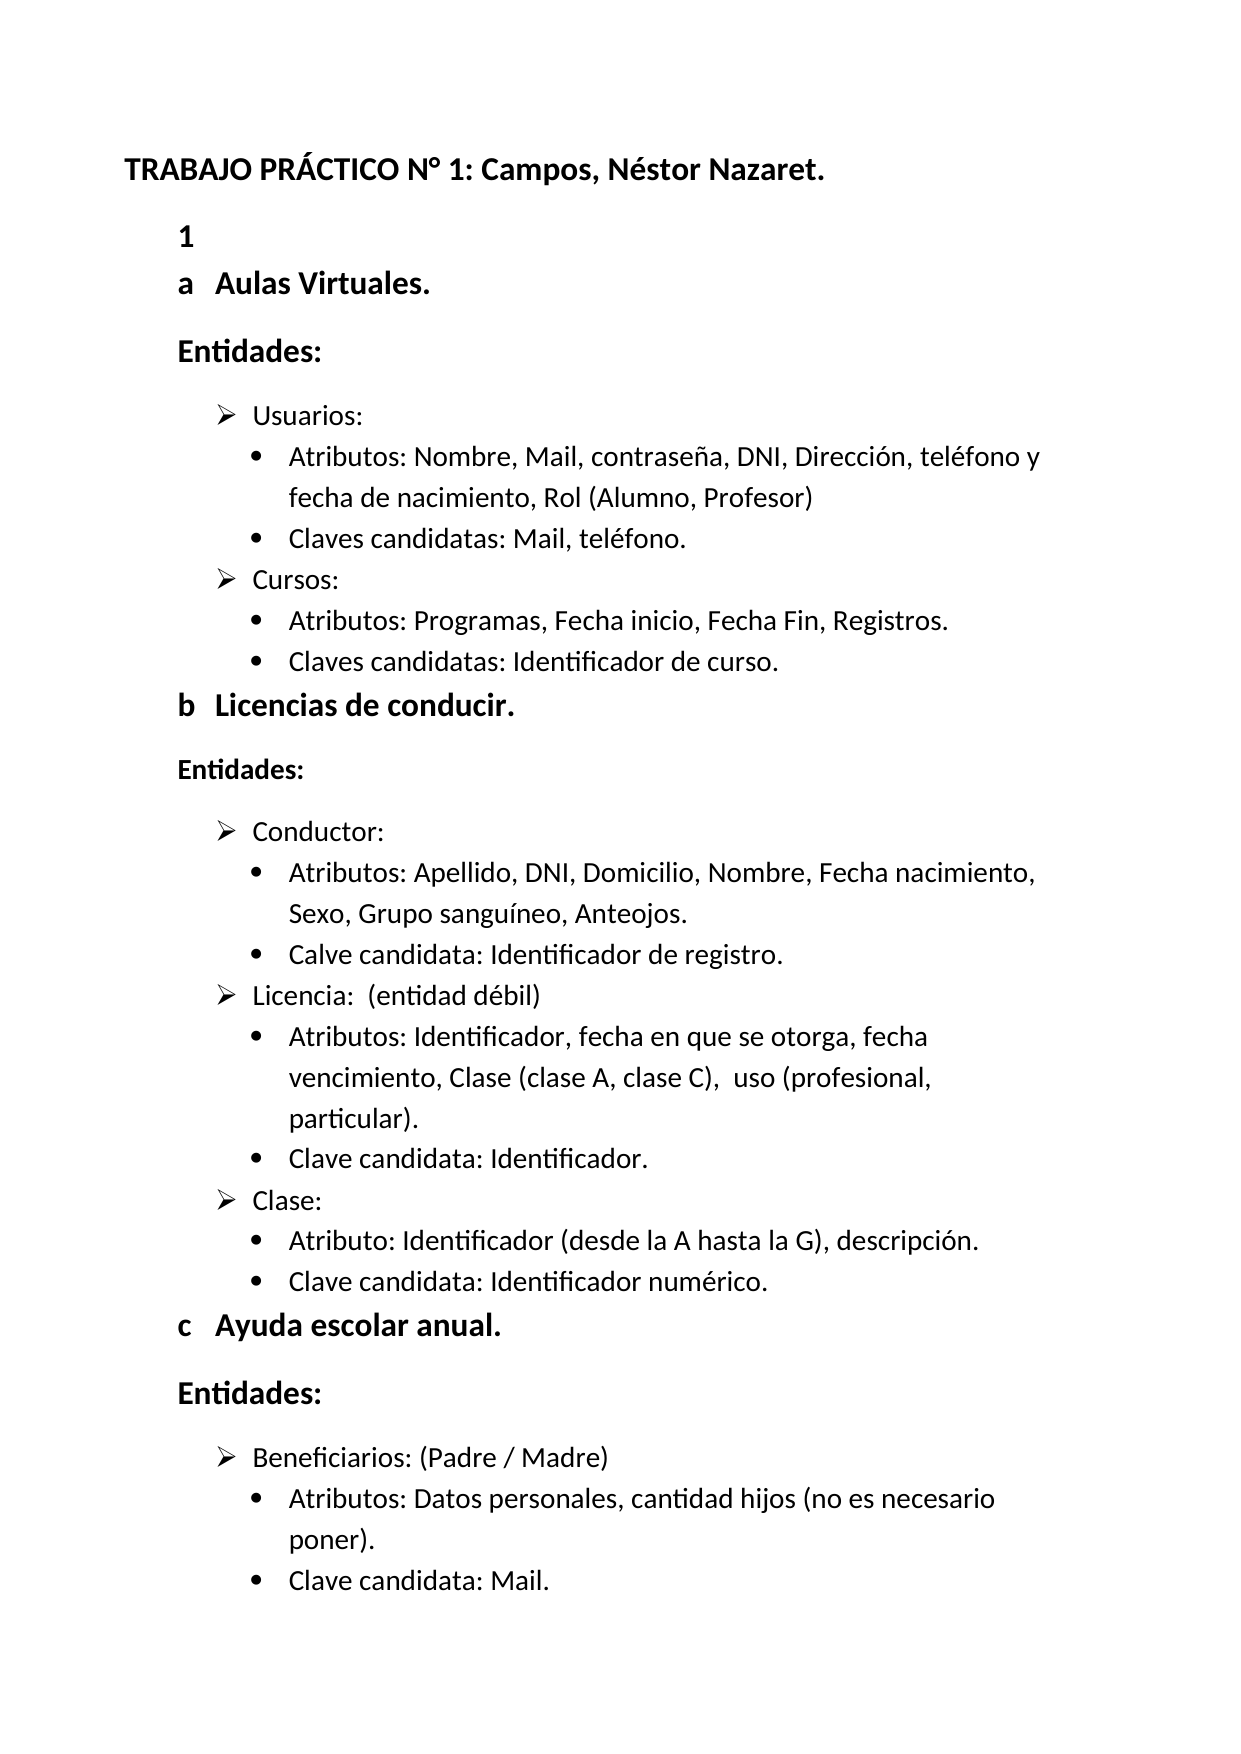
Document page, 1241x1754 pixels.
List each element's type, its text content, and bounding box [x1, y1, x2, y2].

list Clase: [215, 1182, 1063, 1217]
list Clave candidata: Identificador numérico. [251, 1263, 1063, 1299]
list Usuarios: [215, 397, 1063, 433]
list Claves candidatas: Mail, teléfono. [251, 520, 1063, 556]
text Entidades: [177, 1372, 1063, 1413]
list Atributos: Programas, Fecha inicio, Fecha Fin, Registros. [251, 602, 1063, 637]
list Clave candidata: Identificador. [251, 1141, 1063, 1176]
list Atributos: Datos personales, cantidad hijos (no es necesario poner). [251, 1481, 1063, 1557]
list Licencias de conducir. [177, 684, 1063, 724]
text TRABAJO PRÁCTICO N° 1: Campos, Néstor Nazaret. [124, 148, 1134, 188]
list Licencia: (entidad débil) [215, 977, 1063, 1012]
text Entidades: [177, 329, 1063, 370]
list Atributo: Identificador (desde la A hasta la G), descripción. [251, 1222, 1063, 1258]
list Atributos: Nombre, Mail, contraseña, DNI, Dirección, teléfono y fecha de nacimiento, Rol (Alumno, Profesor) [251, 438, 1063, 515]
list Aulas Virtuales. [177, 262, 1063, 303]
list Cursos: [215, 561, 1063, 597]
list Clave candidata: Mail. [251, 1562, 1063, 1598]
list Claves candidatas: Identificador de curso. [251, 643, 1063, 678]
list Conductor: [215, 813, 1063, 849]
text Entidades: [177, 751, 1063, 787]
list Atributos: Identificador, fecha en que se otorga, fecha vencimiento, Clase (clase A, clase C), uso (profesional, particular). [251, 1018, 1063, 1135]
list Calve candidata: Identificador de registro. [251, 936, 1063, 972]
list Ayuda escolar anual. [177, 1304, 1063, 1345]
list Atributos: Apellido, DNI, Domicilio, Nombre, Fecha nacimiento, Sexo, Grupo sanguíneo, Anteojos. [251, 854, 1063, 931]
list Beneficiarios: (Padre / Madre) [215, 1439, 1063, 1475]
